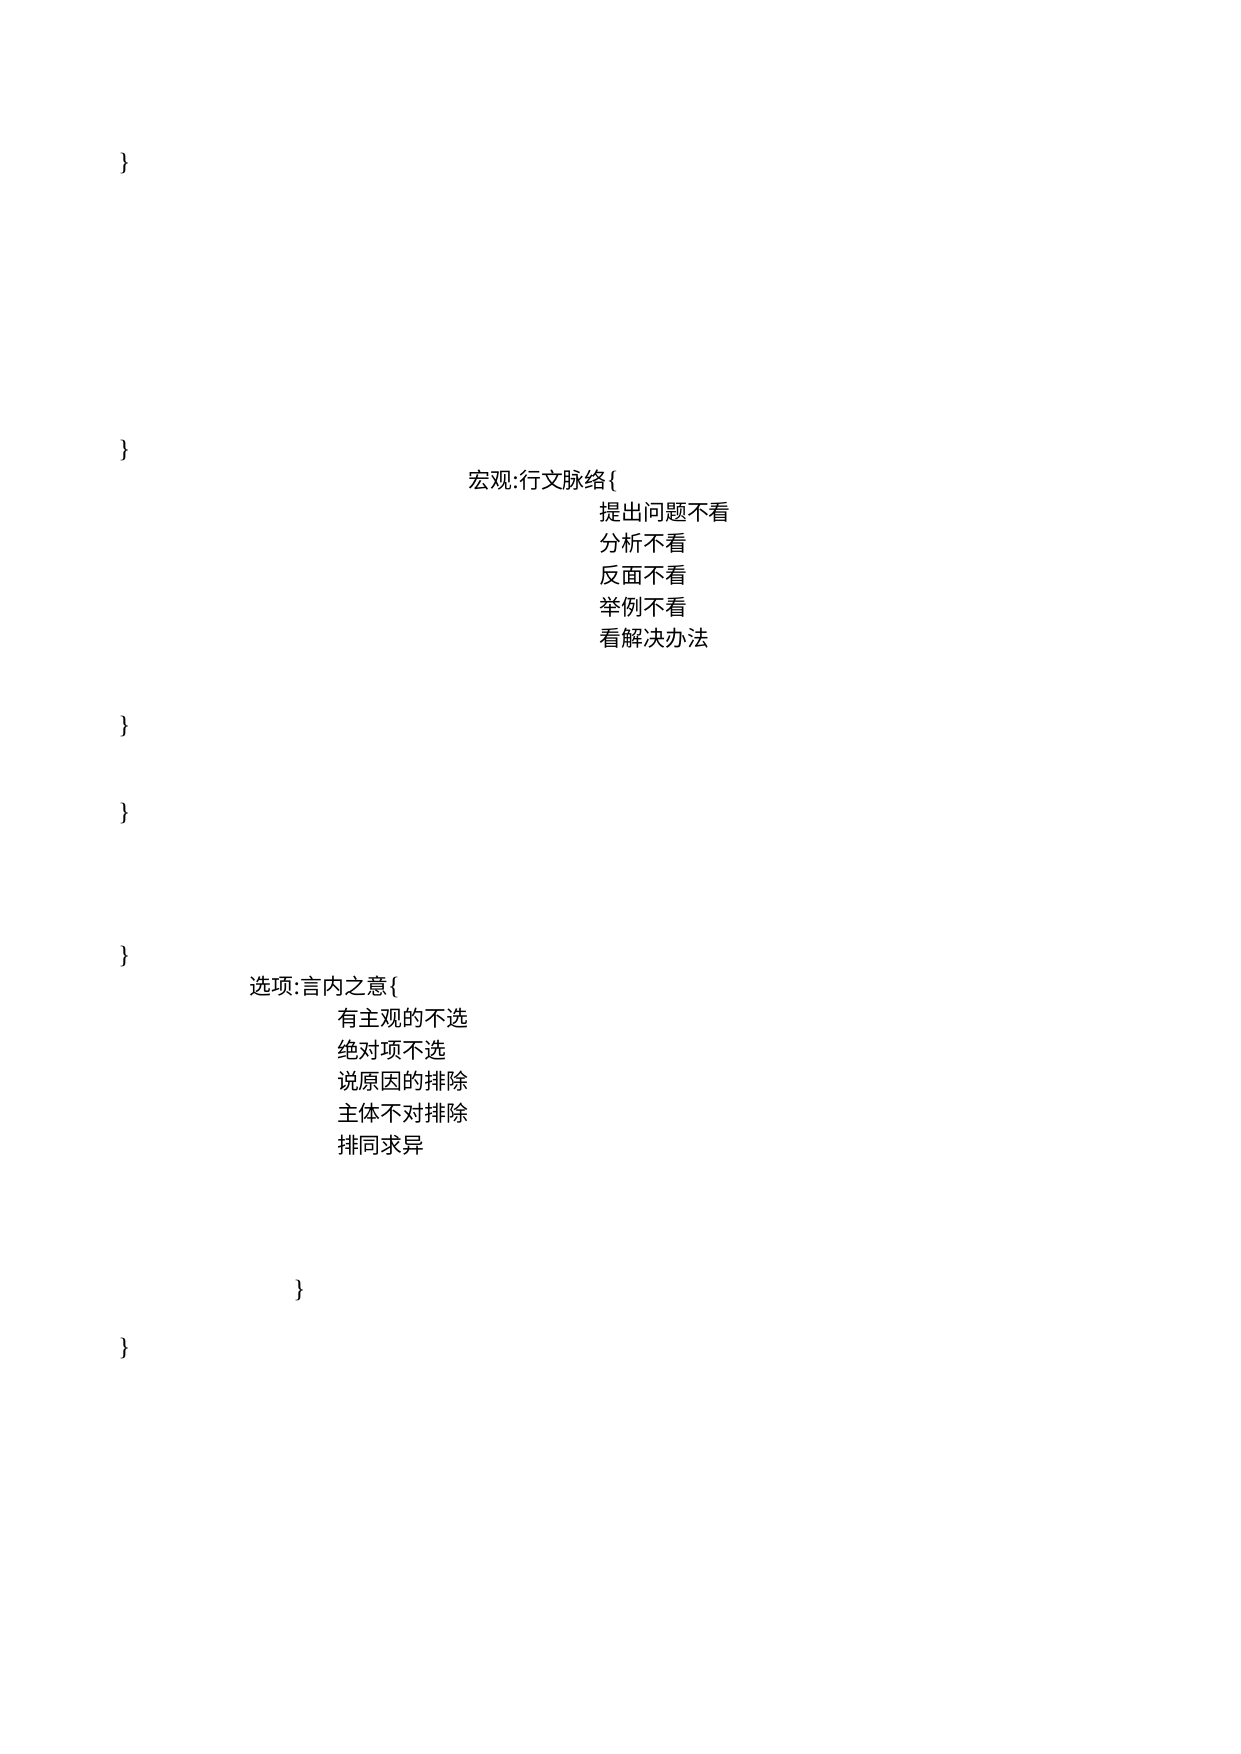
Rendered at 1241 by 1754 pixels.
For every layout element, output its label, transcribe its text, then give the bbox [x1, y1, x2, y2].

text 选项:言内之意{ [118, 969, 1122, 1001]
text 说原因的排除 [118, 1064, 1122, 1096]
text 宏观:行文脉络{ [118, 463, 1122, 495]
text 有主观的不选 [118, 1001, 1122, 1033]
text 主体不对排除 [118, 1096, 1122, 1128]
text 绝对项不选 [118, 1033, 1122, 1064]
text } [118, 147, 1122, 176]
text 分析不看 [118, 526, 1122, 558]
text 看解决办法 [118, 621, 1122, 653]
text } [118, 941, 1122, 969]
text } [118, 434, 1122, 463]
text } [118, 1274, 1122, 1303]
text } [118, 1332, 1122, 1361]
text 举例不看 [118, 590, 1122, 621]
text } [118, 711, 1122, 739]
text 反面不看 [118, 558, 1122, 590]
text 提出问题不看 [118, 495, 1122, 526]
text 排同求异 [118, 1128, 1122, 1159]
text } [118, 797, 1122, 826]
